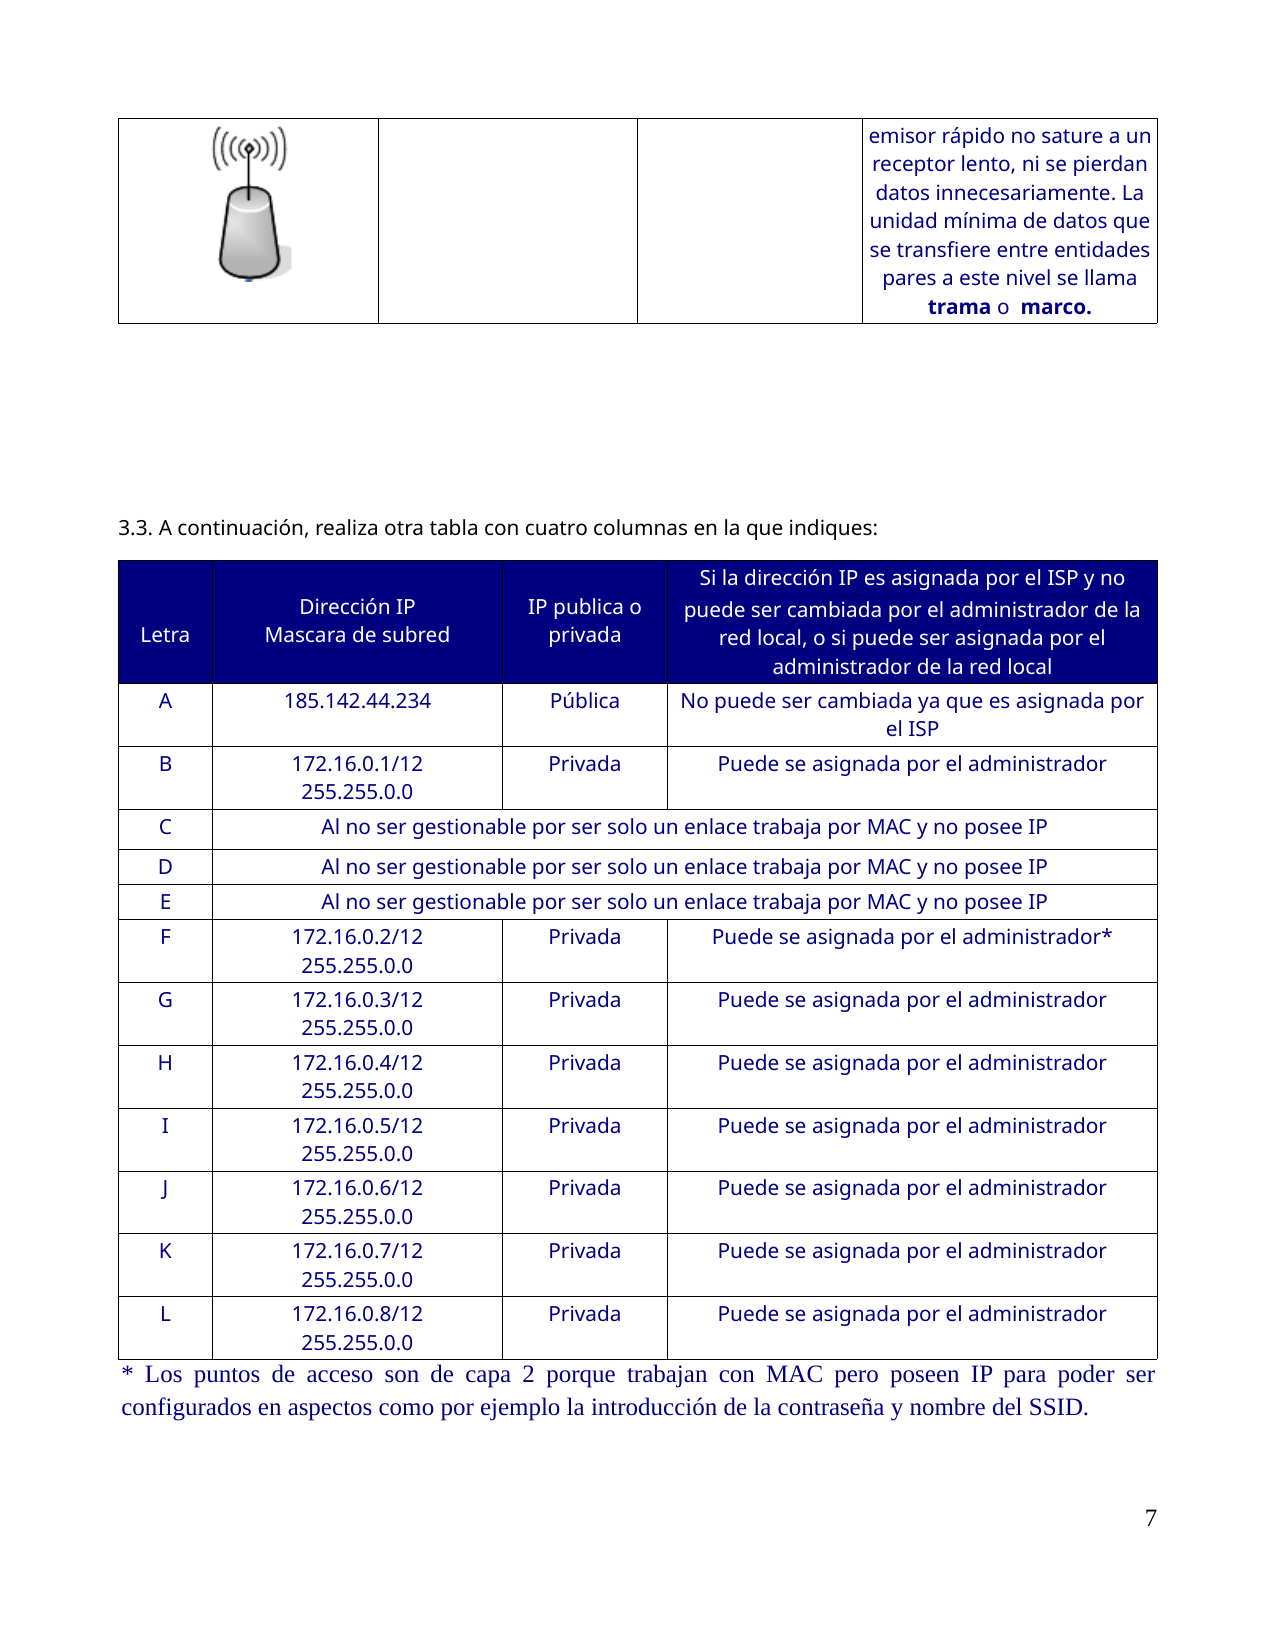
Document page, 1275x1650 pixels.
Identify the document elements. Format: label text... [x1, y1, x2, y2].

table_cell 172.16.0.8/12 255.255.0.0 [213, 1297, 502, 1359]
table_cell 172.16.0.7/12 255.255.0.0 [213, 1234, 502, 1296]
table_cell Puede se asignada por el administrador [668, 747, 1157, 809]
table_cell Privada [503, 1234, 667, 1296]
table_cell [379, 119, 637, 323]
table_cell Privada [503, 1109, 667, 1171]
table_cell Privada [503, 747, 667, 809]
list * Los puntos de acceso son de capa 2 porque trabajan con MAC pero poseen IP para poder ser configurados en aspectos como por ejemplo la introducción de la contraseña y nombre del SSID. [47, 1359, 1157, 1421]
table_cell 172.16.0.2/12 255.255.0.0 [213, 920, 502, 982]
table_header IP publica o privada [503, 561, 667, 683]
table_header Dirección IP Mascara de subred [213, 561, 502, 683]
table_cell Privada [503, 1172, 667, 1233]
table_cell 172.16.0.6/12 255.255.0.0 [213, 1172, 502, 1233]
table_cell Puede se asignada por el administrador [668, 1234, 1157, 1296]
table_cell H [119, 1046, 212, 1108]
table_cell 172.16.0.1/12 255.255.0.0 [213, 747, 502, 809]
table_cell Puede se asignada por el administrador [668, 1172, 1157, 1233]
table_cell Privada [503, 1297, 667, 1359]
table_cell Al no ser gestionable por ser solo un enlace trabaja por MAC y no posee IP [213, 850, 1157, 884]
table_cell Puede se asignada por el administrador* [668, 920, 1157, 982]
table_cell Puede se asignada por el administrador [668, 1109, 1157, 1171]
table_cell Puede se asignada por el administrador [668, 1297, 1157, 1359]
table_cell [638, 119, 862, 323]
table_cell Al no ser gestionable por ser solo un enlace trabaja por MAC y no posee IP [213, 810, 1157, 849]
table_cell Pública [503, 684, 667, 746]
table_cell J [119, 1172, 212, 1233]
table_cell K [119, 1234, 212, 1296]
table_cell L [119, 1297, 212, 1359]
table_cell G [119, 983, 212, 1045]
table_cell No puede ser cambiada ya que es asignada por el ISP [668, 684, 1157, 746]
picture [204, 121, 292, 282]
table_cell A [119, 684, 212, 746]
table_cell D [119, 850, 212, 884]
table_cell emisor rápido no sature a un receptor lento, ni se pierdan datos innecesariamente. La unidad mínima de datos que se transfiere entre entidades pares a este nivel se llama trama o marco. [863, 119, 1157, 323]
table_cell E [119, 885, 212, 919]
table_cell C [119, 810, 212, 849]
table_cell B [119, 747, 212, 809]
table_cell 172.16.0.4/12 255.255.0.0 [213, 1046, 502, 1108]
table_cell [119, 119, 378, 323]
table_header Letra [119, 561, 212, 683]
table_cell Al no ser gestionable por ser solo un enlace trabaja por MAC y no posee IP [213, 885, 1157, 919]
table_cell I [119, 1109, 212, 1171]
table_cell 185.142.44.234 [213, 684, 502, 746]
table_cell Privada [503, 1046, 667, 1108]
text 3.3. A continuación, realiza otra tabla con cuatro columnas en la que indiques: [118, 513, 1157, 542]
table_header Si la dirección IP es asignada por el ISP y no puede ser cambiada por el administrador de la red local, o si puede ser asignada por el administrador de la red local [668, 561, 1157, 683]
table_cell Puede se asignada por el administrador [668, 983, 1157, 1045]
table_cell Privada [503, 920, 667, 982]
table_cell F [119, 920, 212, 982]
table_cell Puede se asignada por el administrador [668, 1046, 1157, 1108]
table_cell 172.16.0.5/12 255.255.0.0 [213, 1109, 502, 1171]
table_cell Privada [503, 983, 667, 1045]
table_cell 172.16.0.3/12 255.255.0.0 [213, 983, 502, 1045]
